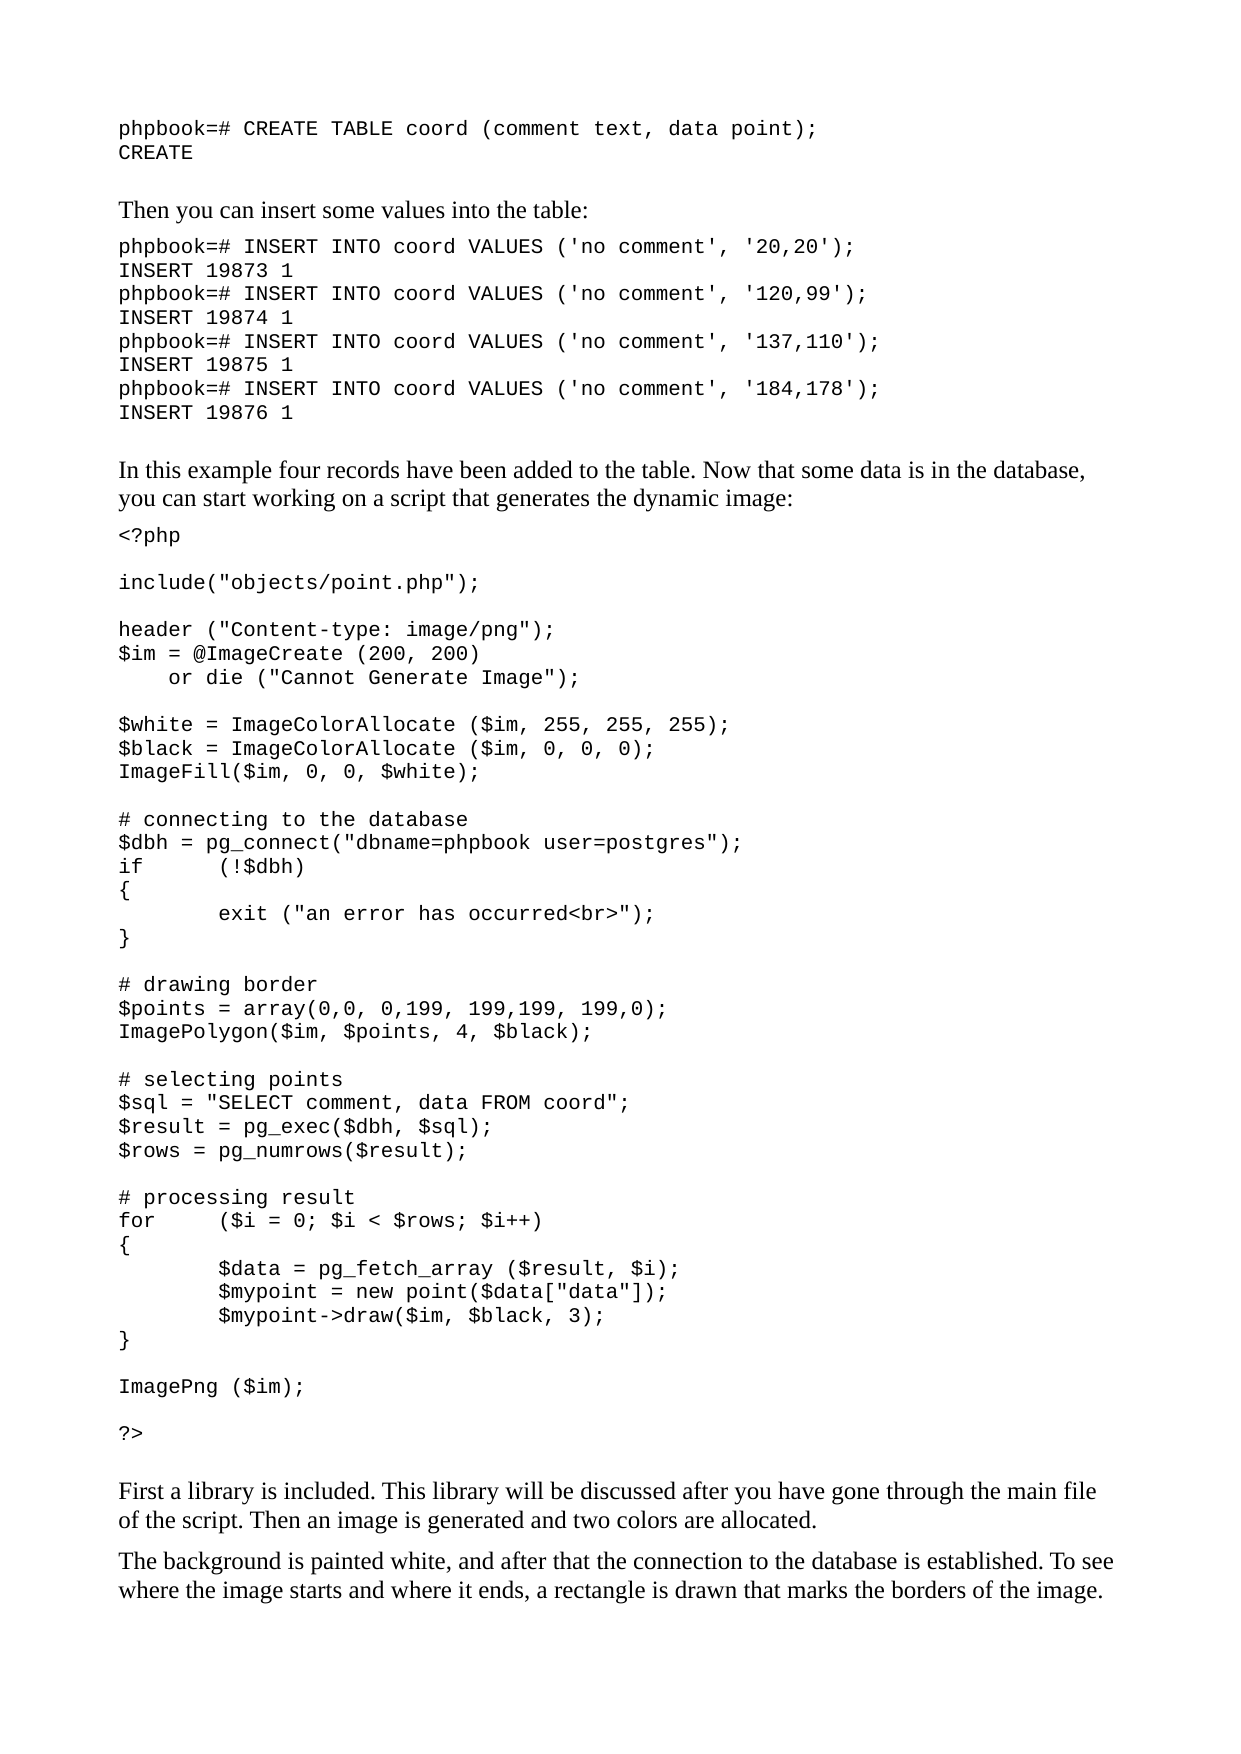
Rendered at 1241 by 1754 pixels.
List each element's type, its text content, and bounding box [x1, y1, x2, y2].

text # selecting points [118, 1069, 1122, 1092]
text phpbook=# INSERT INTO coord VALUES ('no comment', '20,20'); [118, 236, 1122, 260]
text phpbook=# INSERT INTO coord VALUES ('no comment', '120,99'); [118, 283, 1122, 307]
text $data = pg_fetch_array ($result, $i); [118, 1258, 1122, 1281]
text $mypoint = new point($data["data"]); [118, 1281, 1122, 1305]
text First a library is included. This library will be discussed after you have gone through the main file of the script. Then an image is generated and two colors are allocated. [118, 1476, 1122, 1534]
text { [118, 879, 1122, 903]
text $black = ImageColorAllocate ($im, 0, 0, 0); [118, 738, 1122, 761]
text { [118, 1234, 1122, 1258]
text CREATE [118, 142, 1122, 165]
text In this example four records have been added to the table. Now that some data is in the database, you can start working on a script that generates the dynamic image: [118, 455, 1122, 512]
text or die ("Cannot Generate Image"); [118, 667, 1122, 690]
text $sql = "SELECT comment, data FROM coord"; [118, 1092, 1122, 1116]
text $points = array(0,0, 0,199, 199,199, 199,0); [118, 998, 1122, 1021]
text ImageFill($im, 0, 0, $white); [118, 761, 1122, 785]
text header ("Content-type: image/png"); [118, 619, 1122, 643]
text phpbook=# INSERT INTO coord VALUES ('no comment', '184,178'); [118, 378, 1122, 402]
text for ($i = 0; $i < $rows; $i++) [118, 1211, 1122, 1234]
text Then you can insert some values into the table: [118, 195, 1122, 224]
text phpbook=# INSERT INTO coord VALUES ('no comment', '137,110'); [118, 331, 1122, 354]
text phpbook=# CREATE TABLE coord (comment text, data point); [118, 118, 1122, 142]
text exit ("an error has occurred<br>"); [118, 903, 1122, 927]
text if (!$dbh) [118, 856, 1122, 879]
text $white = ImageColorAllocate ($im, 255, 255, 255); [118, 714, 1122, 738]
text # processing result [118, 1187, 1122, 1211]
text # connecting to the database [118, 808, 1122, 832]
text INSERT 19873 1 [118, 260, 1122, 283]
text INSERT 19875 1 [118, 354, 1122, 378]
text $mypoint->draw($im, $black, 3); [118, 1305, 1122, 1329]
text $result = pg_exec($dbh, $sql); [118, 1116, 1122, 1139]
text ImagePolygon($im, $points, 4, $black); [118, 1021, 1122, 1045]
text } [118, 1329, 1122, 1352]
text $rows = pg_numrows($result); [118, 1139, 1122, 1163]
text <?php [118, 525, 1122, 548]
text } [118, 927, 1122, 950]
text ImagePng ($im); [118, 1376, 1122, 1400]
text INSERT 19876 1 [118, 402, 1122, 425]
text $dbh = pg_connect("dbname=phpbook user=postgres"); [118, 832, 1122, 856]
text include("objects/point.php"); [118, 572, 1122, 596]
text ?> [118, 1423, 1122, 1447]
text INSERT 19874 1 [118, 307, 1122, 331]
text $im = @ImageCreate (200, 200) [118, 643, 1122, 667]
text The background is painted white, and after that the connection to the database is established. To see where the image starts and where it ends, a rectangle is drawn that marks the borders of the image. [118, 1546, 1122, 1604]
text # drawing border [118, 974, 1122, 998]
